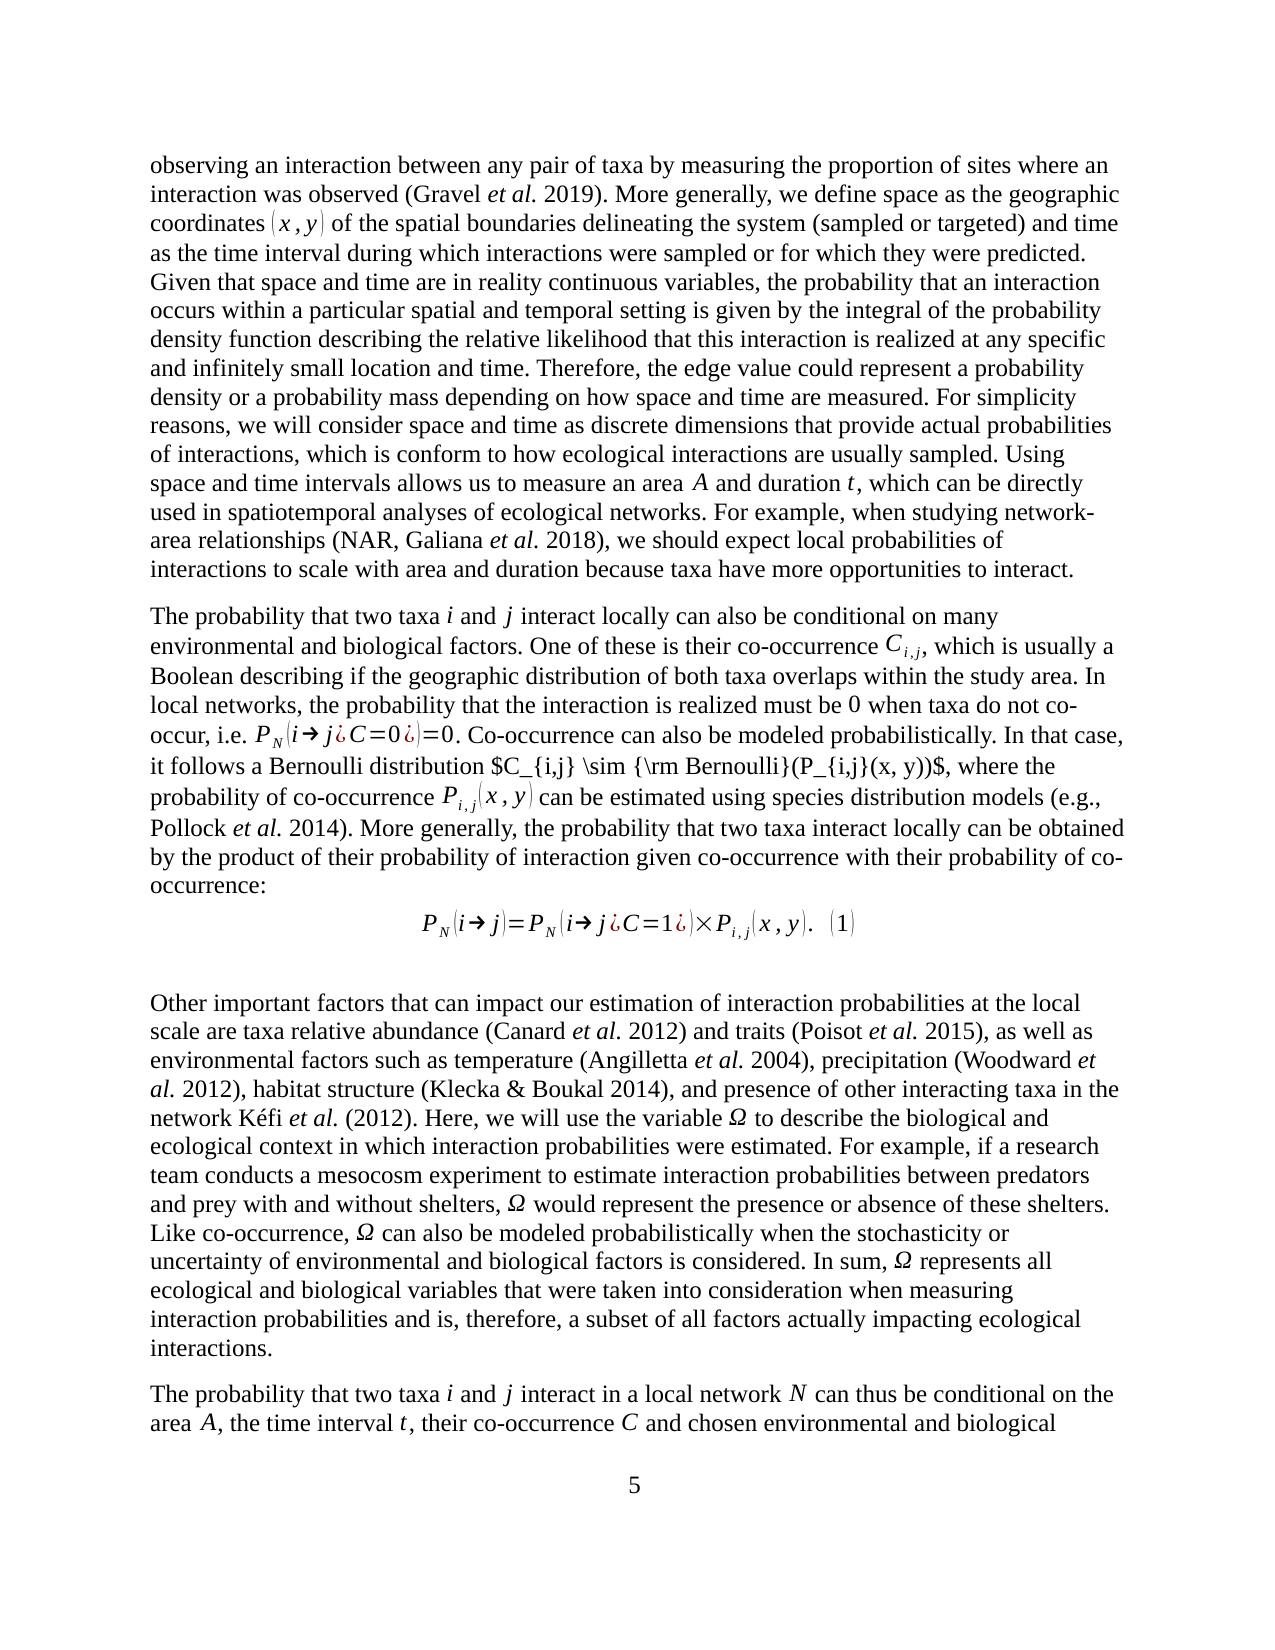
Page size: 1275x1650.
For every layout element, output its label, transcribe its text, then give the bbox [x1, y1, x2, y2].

text The probability that two taxa and interact locally can also be conditional on many environmental and biological factors. One of these is their co-occurrence , which is usually a Boolean describing if the geographic distribution of both taxa overlaps within the study area. In local networks, the probability that the interaction is realized must be when taxa do not co-occur, i.e. . Co-occurrence can also be modeled probabilistically. In that case, it follows a Bernoulli distribution $C_{i,j} \sim {\rm Bernoulli}(P_{i,j}(x, y))$, where the probability of co-occurrence can be estimated using species distribution models (e.g., Pollock et al. 2014). More generally, the probability that two taxa interact locally can be obtained by the product of their probability of interaction given co-occurrence with their probability of co-occurrence: [150, 601, 1125, 899]
text observing an interaction between any pair of taxa by measuring the proportion of sites where an interaction was observed (Gravel et al. 2019). More generally, we define space as the geographic coordinates of the spatial boundaries delineating the system (sampled or targeted) and time as the time interval during which interactions were sampled or for which they were predicted. Given that space and time are in reality continuous variables, the probability that an interaction occurs within a particular spatial and temporal setting is given by the integral of the probability density function describing the relative likelihood that this interaction is realized at any specific and infinitely small location and time. Therefore, the edge value could represent a probability density or a probability mass depending on how space and time are measured. For simplicity reasons, we will consider space and time as discrete dimensions that provide actual probabilities of interactions, which is conform to how ecological interactions are usually sampled. Using space and time intervals allows us to measure an area and duration , which can be directly used in spatiotemporal analyses of ecological networks. For example, when studying network-area relationships (NAR, Galiana et al. 2018), we should expect local probabilities of interactions to scale with area and duration because taxa have more opportunities to interact. [150, 150, 1125, 583]
text The probability that two taxa and interact in a local network can thus be conditional on the area , the time interval , their co-occurrence and chosen environmental and biological conditions . This gives us the following equation when all these conditions are included in the estimation of interaction probabilities: [150, 1379, 1125, 1437]
text Other important factors that can impact our estimation of interaction probabilities at the local scale are taxa relative abundance (Canard et al. 2012) and traits (Poisot et al. 2015), as well as environmental factors such as temperature (Angilletta et al. 2004), precipitation (Woodward et al. 2012), habitat structure (Klecka & Boukal 2014), and presence of other interacting taxa in the network Kéfi et al. (2012). Here, we will use the variable to describe the biological and ecological context in which interaction probabilities were estimated. For example, if a research team conducts a mesocosm experiment to estimate interaction probabilities between predators and prey with and without shelters, would represent the presence or absence of these shelters. Like co-occurrence, can also be modeled probabilistically when the stochasticity or uncertainty of environmental and biological factors is considered. In sum, represents all ecological and biological variables that were taken into consideration when measuring interaction probabilities and is, therefore, a subset of all factors actually impacting ecological interactions. [150, 988, 1125, 1361]
